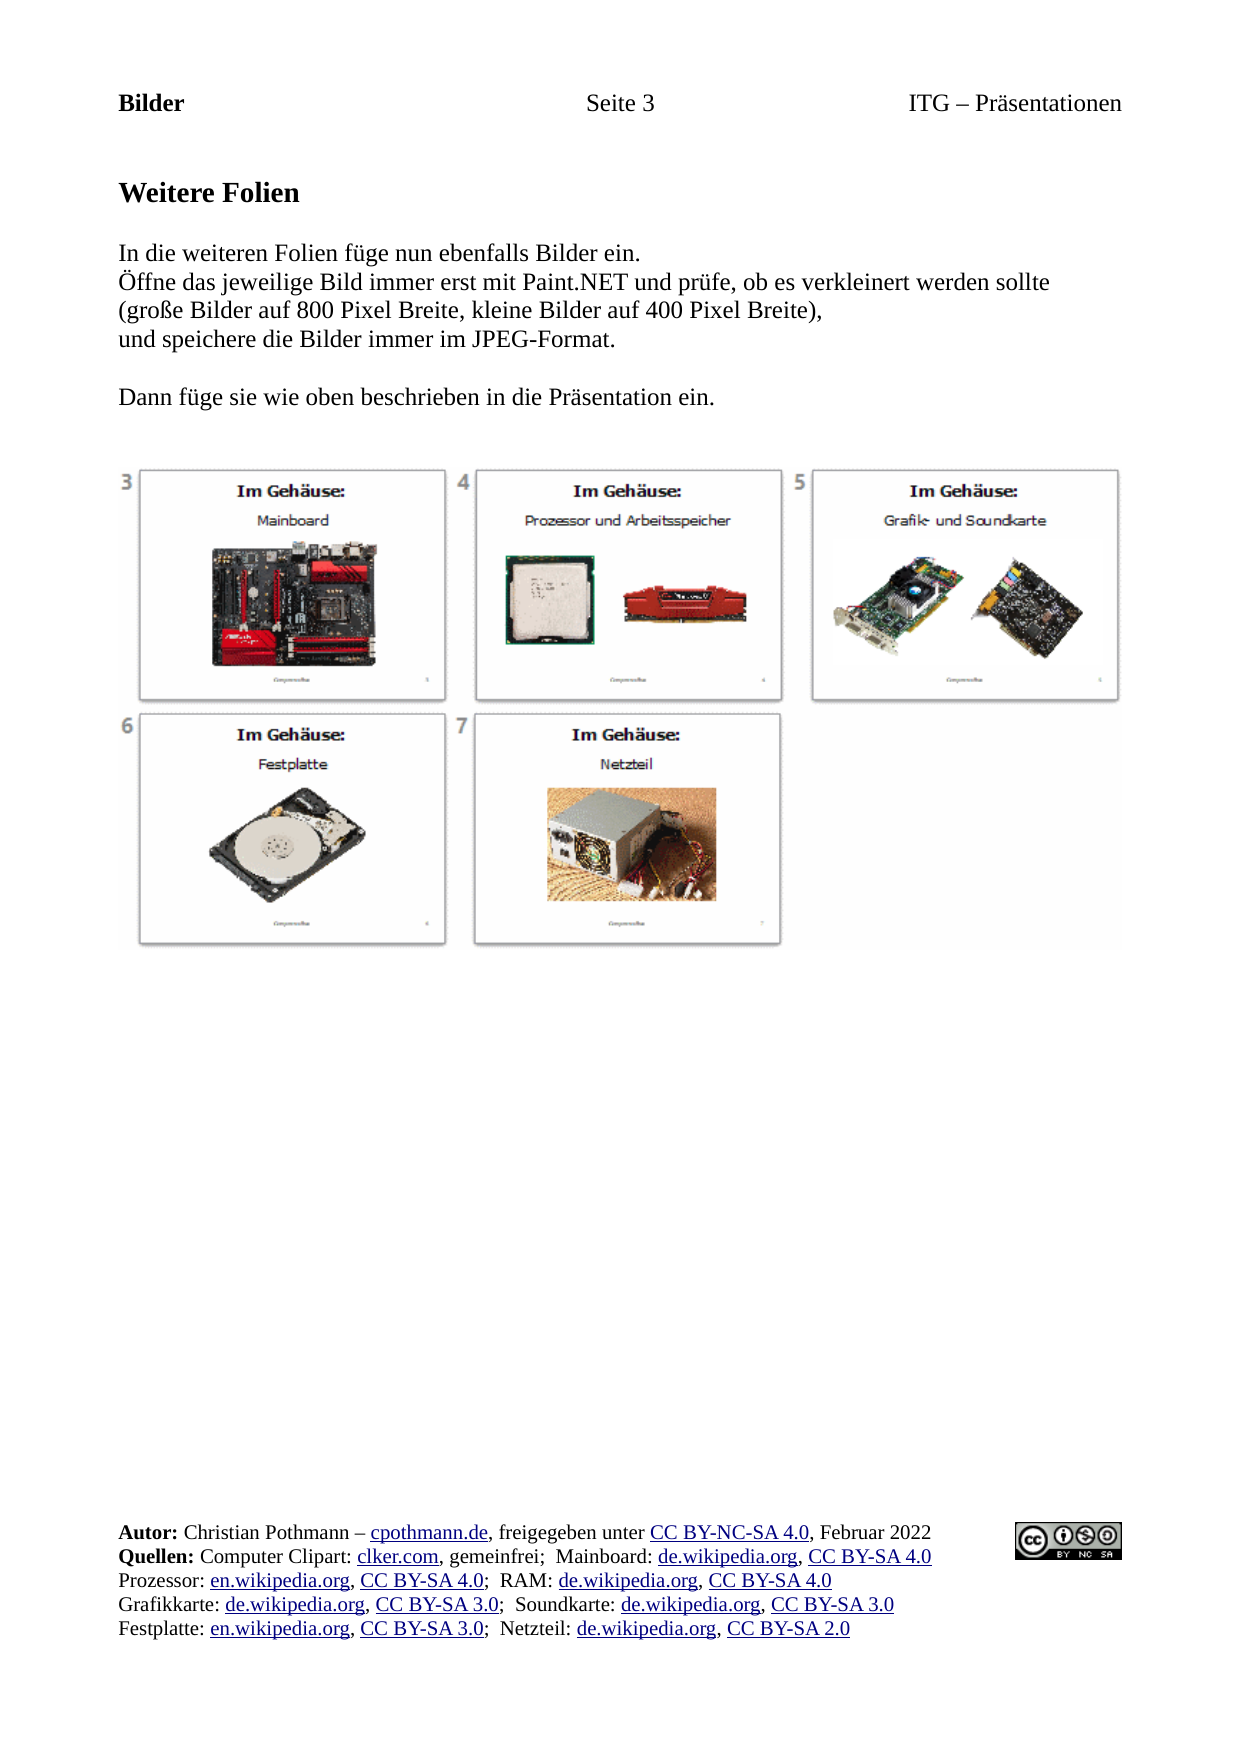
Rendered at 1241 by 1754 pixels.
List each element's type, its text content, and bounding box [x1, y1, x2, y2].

text Dann füge sie wie oben beschrieben in die Präsentation ein. [118, 382, 1122, 410]
picture [118, 467, 1123, 950]
text Öffne das jeweilige Bild immer erst mit Paint.NET und prüfe, ob es verkleinert werden sollte (große Bilder auf 800 Pixel Breite, kleine Bilder auf 400 Pixel Breite), [118, 267, 1122, 324]
picture [1015, 1522, 1122, 1560]
text Festplatte: en.wikipedia.org, CC BY-SA 3.0; Netzteil: de.wikipedia.org, CC BY-SA 2.0 [118, 1616, 1122, 1640]
text In die weiteren Folien füge nun ebenfalls Bilder ein. [118, 238, 1122, 267]
text Autor: Christian Pothmann – cpothmann.de, freigegeben unter CC BY-NC-SA 4.0, Februar 2022 [118, 1520, 1122, 1544]
text Prozessor: en.wikipedia.org, CC BY-SA 4.0; RAM: de.wikipedia.org, CC BY-SA 4.0 [118, 1568, 1122, 1592]
text Weitere Folien [118, 176, 1122, 209]
text und speichere die Bilder immer im JPEG-Format. [118, 324, 1122, 353]
text Quellen: Computer Clipart: clker.com, gemeinfrei; Mainboard: de.wikipedia.org, CC BY-SA 4.0 [118, 1544, 1122, 1568]
text Grafikkarte: de.wikipedia.org, CC BY-SA 3.0; Soundkarte: de.wikipedia.org, CC BY-SA 3.0 [118, 1592, 1122, 1616]
